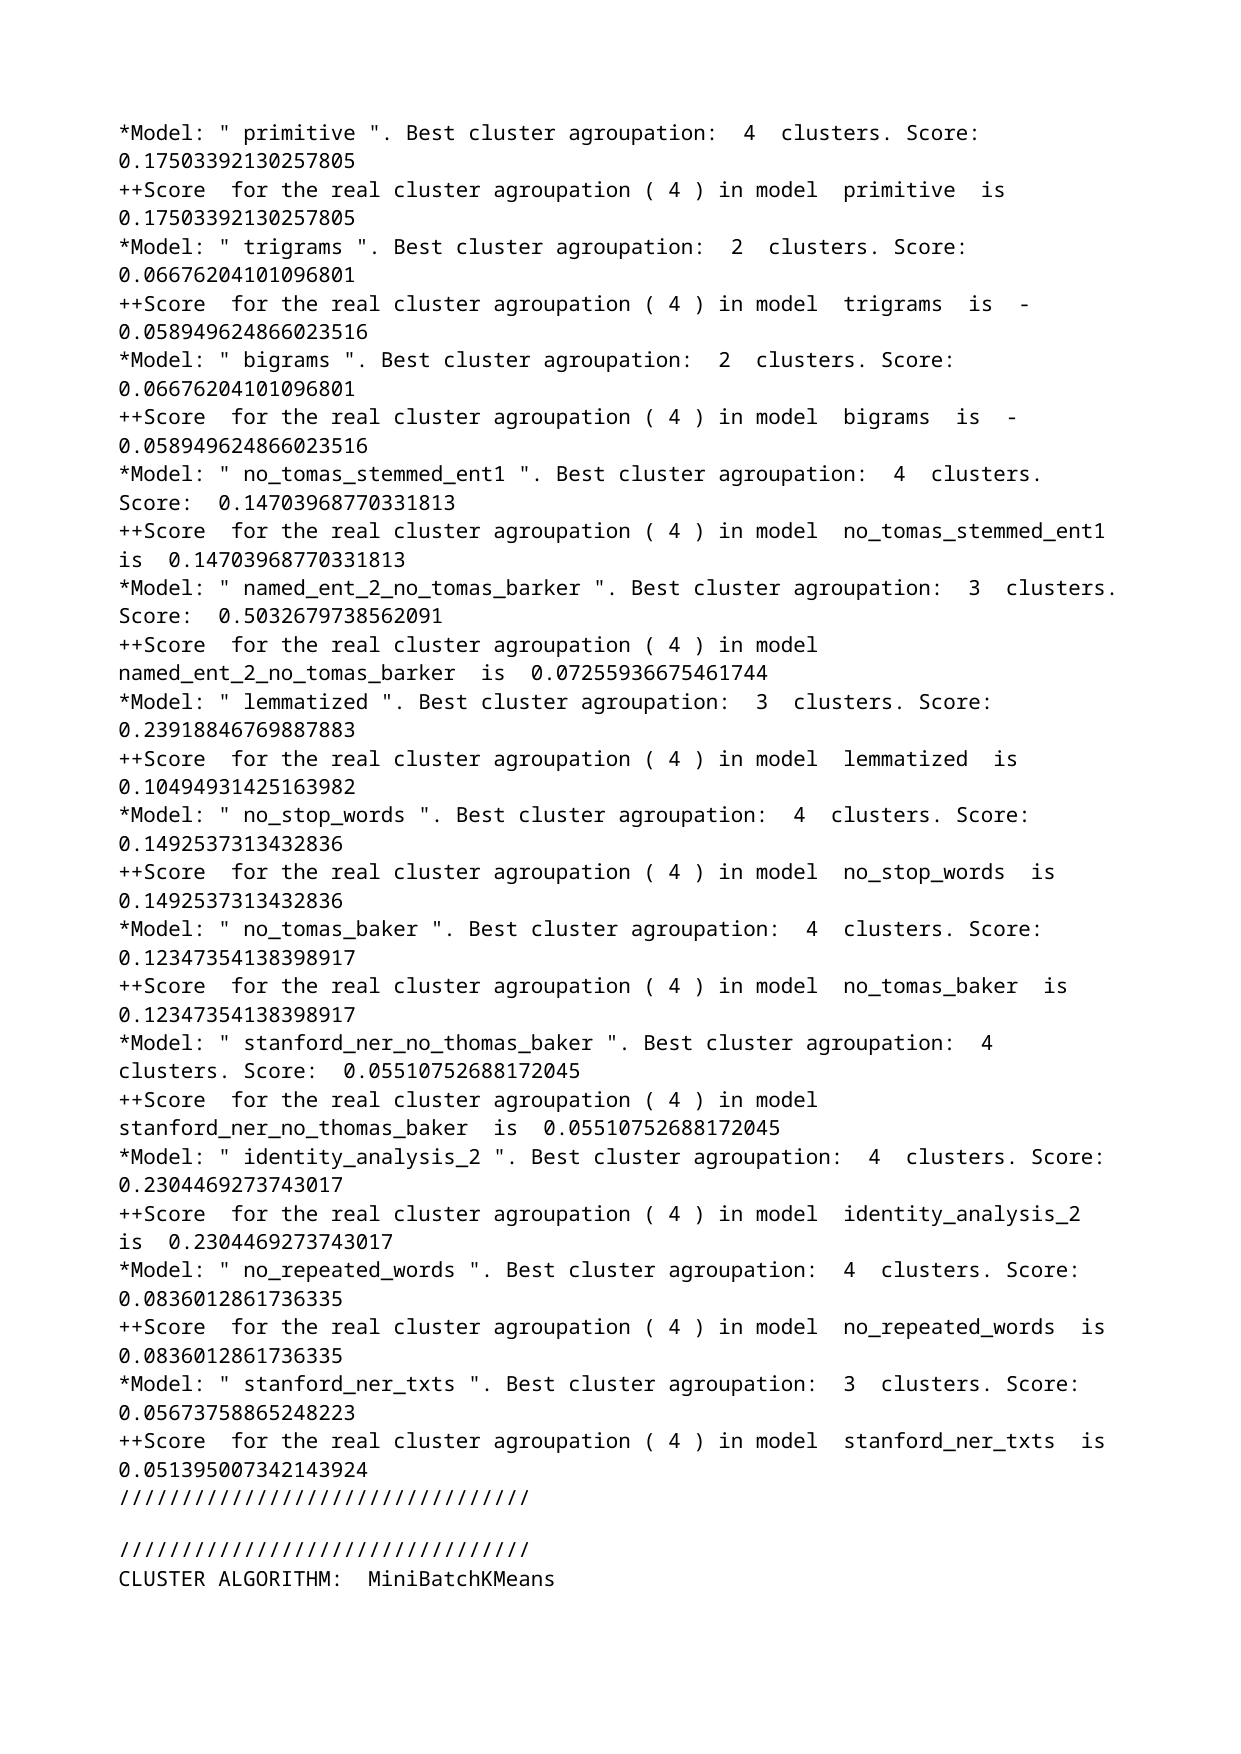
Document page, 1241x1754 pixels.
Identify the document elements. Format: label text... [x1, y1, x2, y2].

text ++Score for the real cluster agroupation ( 4 ) in model no_repeated_words is 0.0836012861736335 [118, 1312, 1122, 1369]
text CLUSTER ALGORITHM: MiniBatchKMeans [118, 1564, 1122, 1592]
text *Model: " no_tomas_stemmed_ent1 ". Best cluster agroupation: 4 clusters. Score: 0.14703968770331813 [118, 459, 1122, 516]
text ++Score for the real cluster agroupation ( 4 ) in model identity_analysis_2 is 0.2304469273743017 [118, 1199, 1122, 1256]
text *Model: " named_ent_2_no_tomas_barker ". Best cluster agroupation: 3 clusters. Score: 0.5032679738562091 [118, 573, 1122, 630]
text *Model: " stanford_ner_txts ". Best cluster agroupation: 3 clusters. Score: 0.05673758865248223 [118, 1369, 1122, 1426]
text ++Score for the real cluster agroupation ( 4 ) in model lemmatized is 0.10494931425163982 [118, 744, 1122, 801]
text ++Score for the real cluster agroupation ( 4 ) in model named_ent_2_no_tomas_barker is 0.07255936675461744 [118, 630, 1122, 687]
text *Model: " no_stop_words ". Best cluster agroupation: 4 clusters. Score: 0.1492537313432836 [118, 801, 1122, 857]
text *Model: " primitive ". Best cluster agroupation: 4 clusters. Score: 0.17503392130257805 [118, 118, 1122, 175]
text *Model: " stanford_ner_no_thomas_baker ". Best cluster agroupation: 4 clusters. Score: 0.05510752688172045 [118, 1028, 1122, 1085]
text ++Score for the real cluster agroupation ( 4 ) in model trigrams is -0.058949624866023516 [118, 289, 1122, 346]
text ///////////////////////////////// [118, 1483, 1122, 1512]
text *Model: " identity_analysis_2 ". Best cluster agroupation: 4 clusters. Score: 0.2304469273743017 [118, 1142, 1122, 1199]
text ///////////////////////////////// [118, 1535, 1122, 1564]
text ++Score for the real cluster agroupation ( 4 ) in model stanford_ner_no_thomas_baker is 0.05510752688172045 [118, 1085, 1122, 1142]
text ++Score for the real cluster agroupation ( 4 ) in model no_tomas_stemmed_ent1 is 0.14703968770331813 [118, 516, 1122, 573]
text ++Score for the real cluster agroupation ( 4 ) in model stanford_ner_txts is 0.051395007342143924 [118, 1426, 1122, 1483]
text *Model: " lemmatized ". Best cluster agroupation: 3 clusters. Score: 0.23918846769887883 [118, 687, 1122, 744]
text *Model: " no_repeated_words ". Best cluster agroupation: 4 clusters. Score: 0.0836012861736335 [118, 1256, 1122, 1312]
text *Model: " trigrams ". Best cluster agroupation: 2 clusters. Score: 0.06676204101096801 [118, 232, 1122, 289]
text *Model: " no_tomas_baker ". Best cluster agroupation: 4 clusters. Score: 0.12347354138398917 [118, 914, 1122, 971]
text *Model: " bigrams ". Best cluster agroupation: 2 clusters. Score: 0.06676204101096801 [118, 346, 1122, 402]
text ++Score for the real cluster agroupation ( 4 ) in model primitive is 0.17503392130257805 [118, 175, 1122, 232]
text ++Score for the real cluster agroupation ( 4 ) in model no_stop_words is 0.1492537313432836 [118, 857, 1122, 914]
text ++Score for the real cluster agroupation ( 4 ) in model bigrams is -0.058949624866023516 [118, 402, 1122, 459]
text ++Score for the real cluster agroupation ( 4 ) in model no_tomas_baker is 0.12347354138398917 [118, 971, 1122, 1028]
